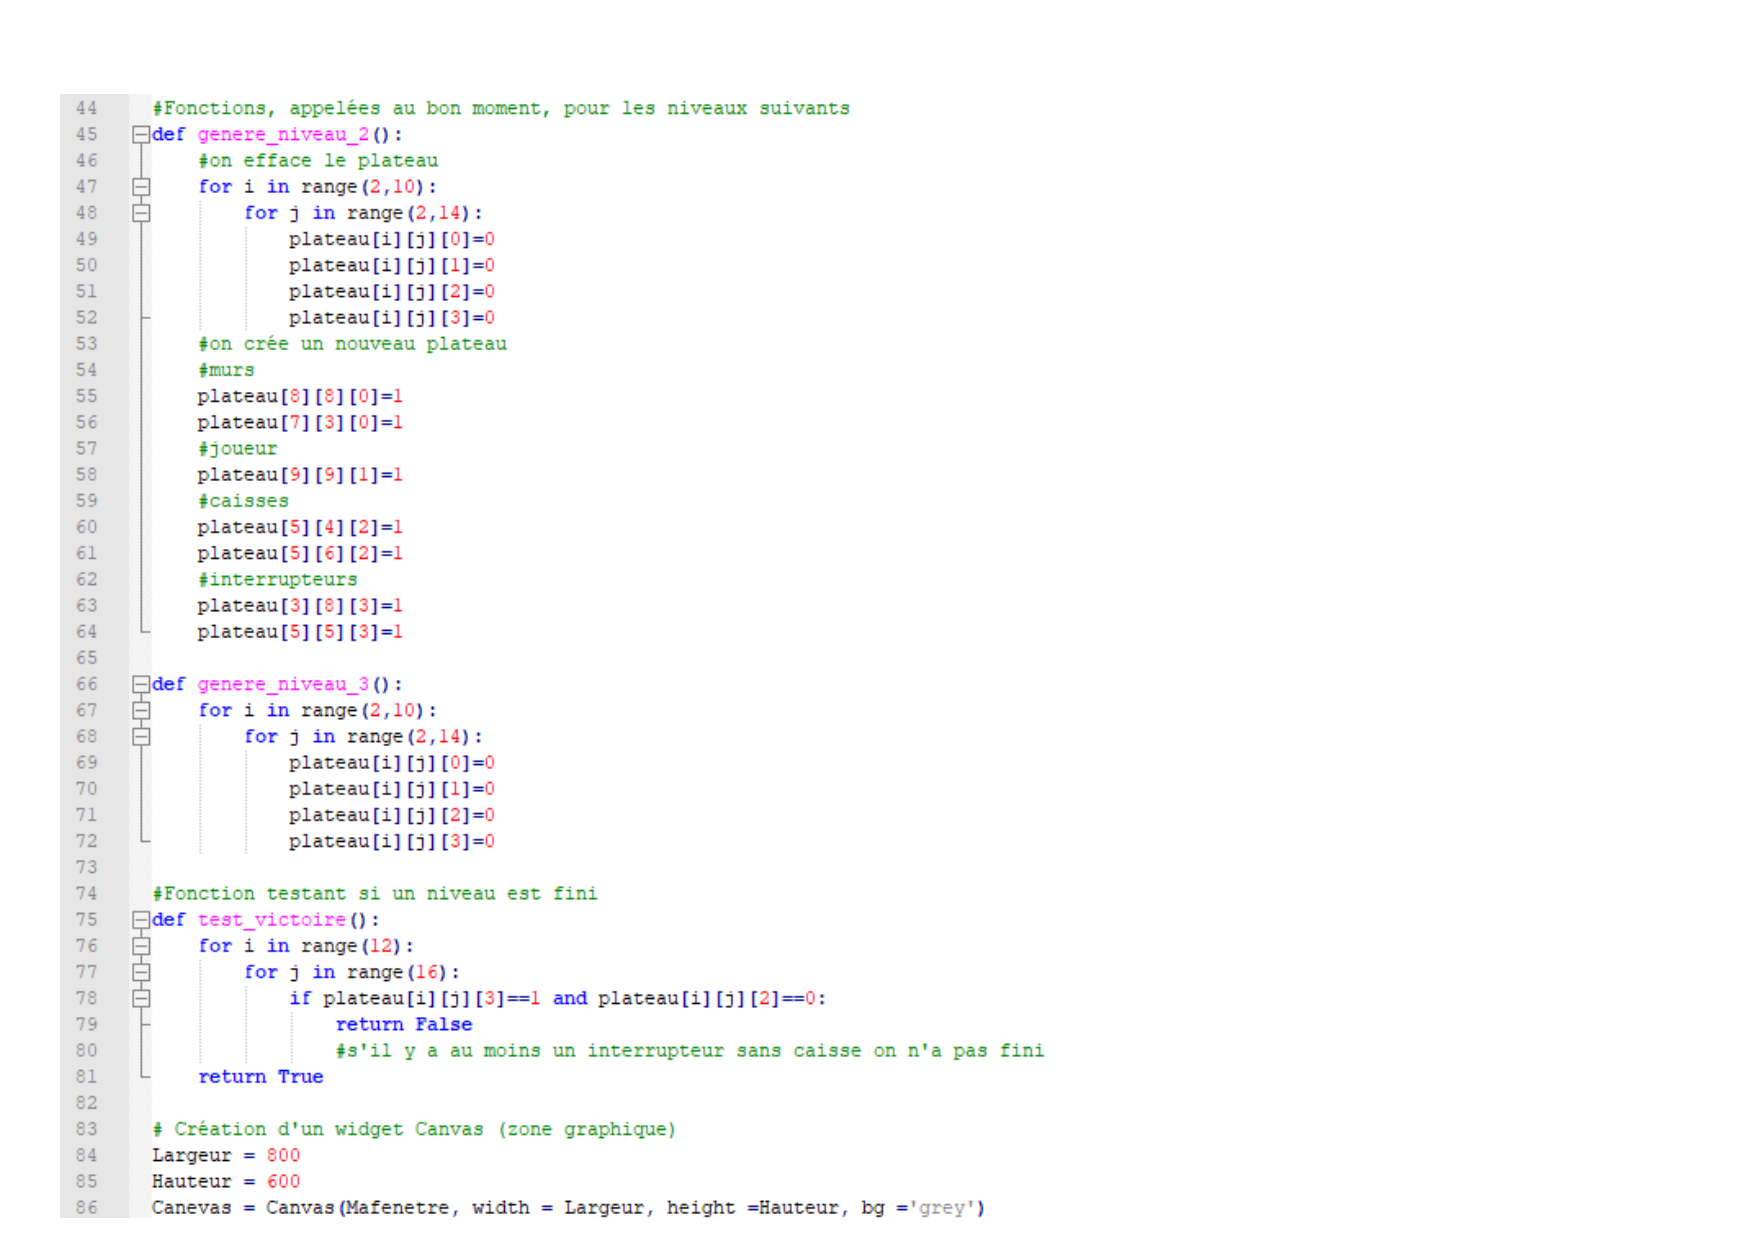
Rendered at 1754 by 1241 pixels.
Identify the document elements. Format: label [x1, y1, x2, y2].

picture [60, 94, 1057, 1218]
